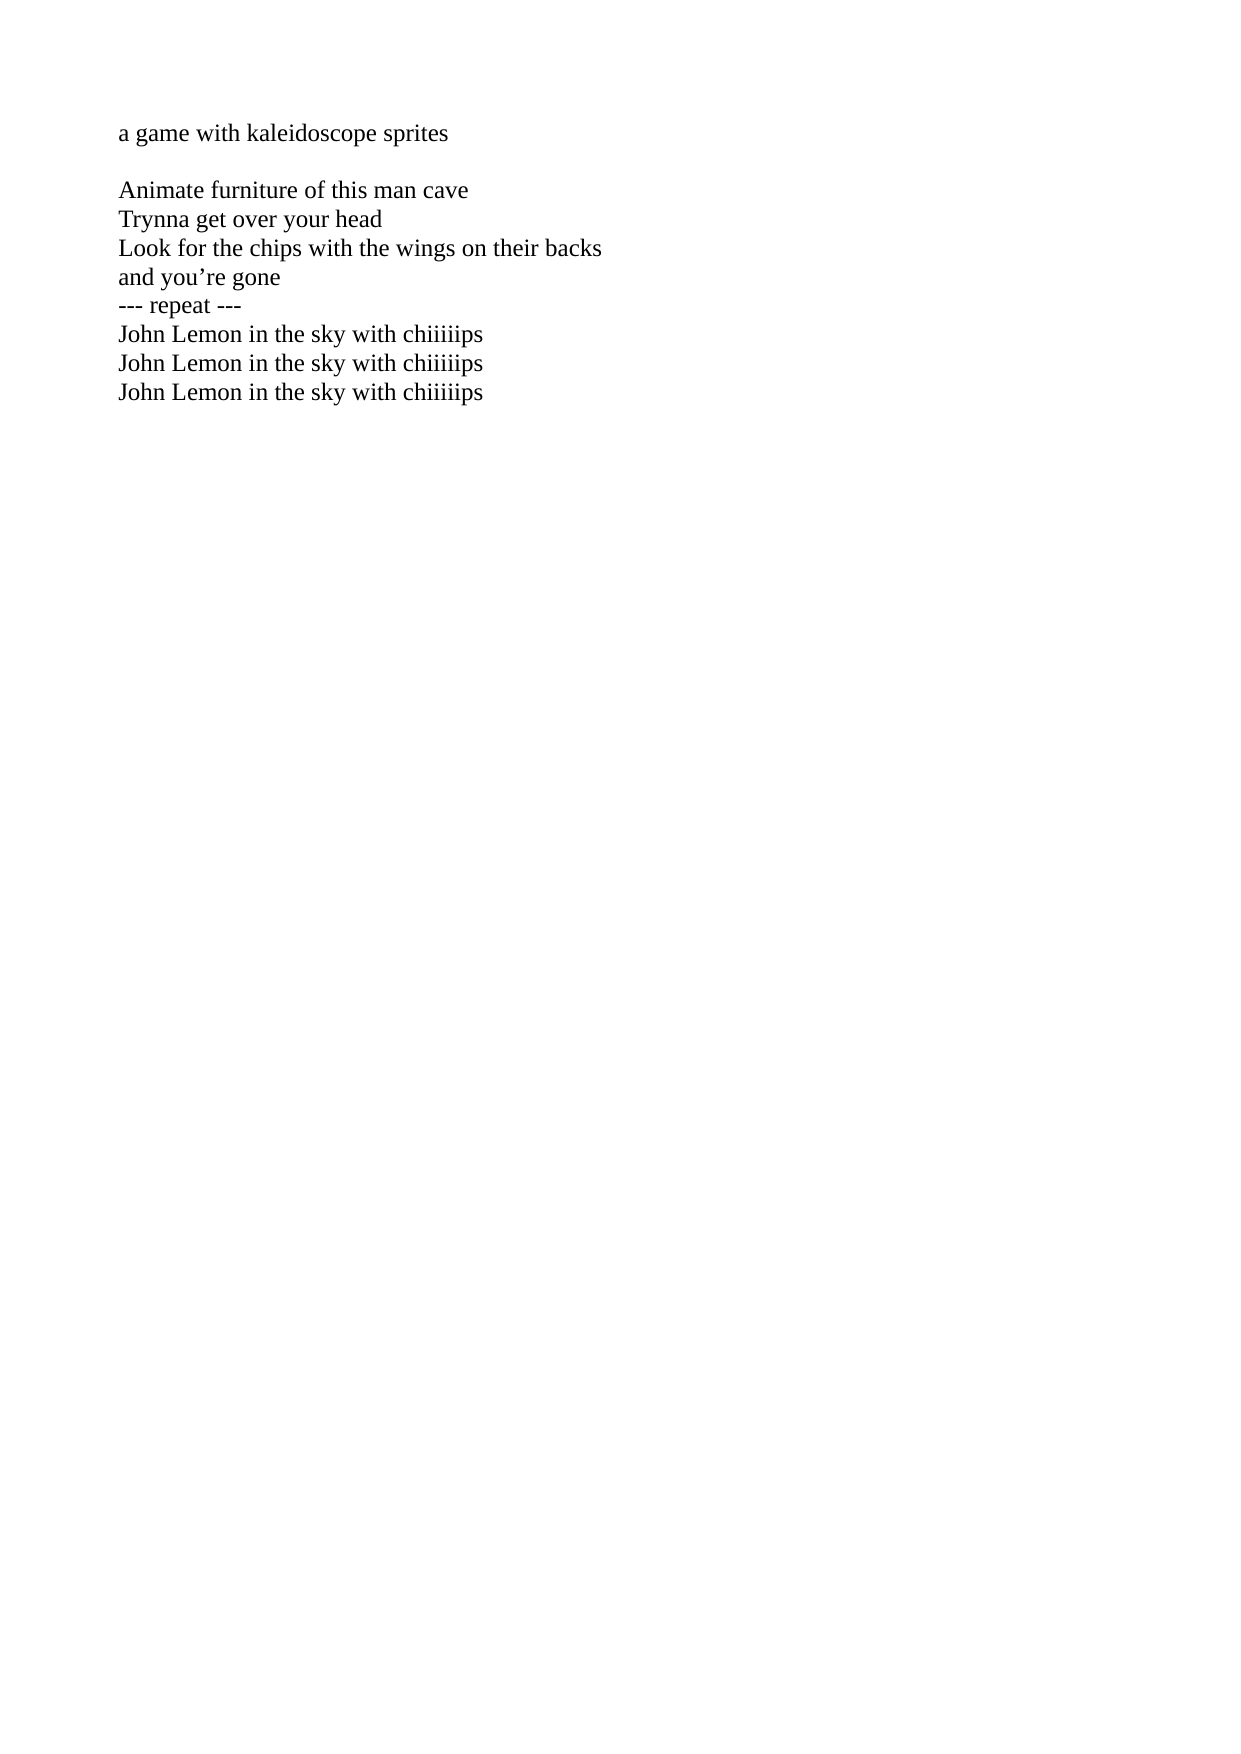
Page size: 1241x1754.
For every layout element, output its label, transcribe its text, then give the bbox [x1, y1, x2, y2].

text --- repeat --- [118, 291, 1122, 319]
text Trynna get over your head Look for the chips with the wings on their backs [118, 204, 1122, 262]
text Animate furniture of this man cave [118, 176, 1122, 204]
text John Lemon in the sky with chiiiiips [118, 319, 1122, 348]
text John Lemon in the sky with chiiiiips [118, 348, 1122, 377]
text a game with kaleidoscope sprites [118, 118, 1122, 147]
text and you’re gone [118, 262, 1122, 291]
text John Lemon in the sky with chiiiiips [118, 377, 1122, 406]
